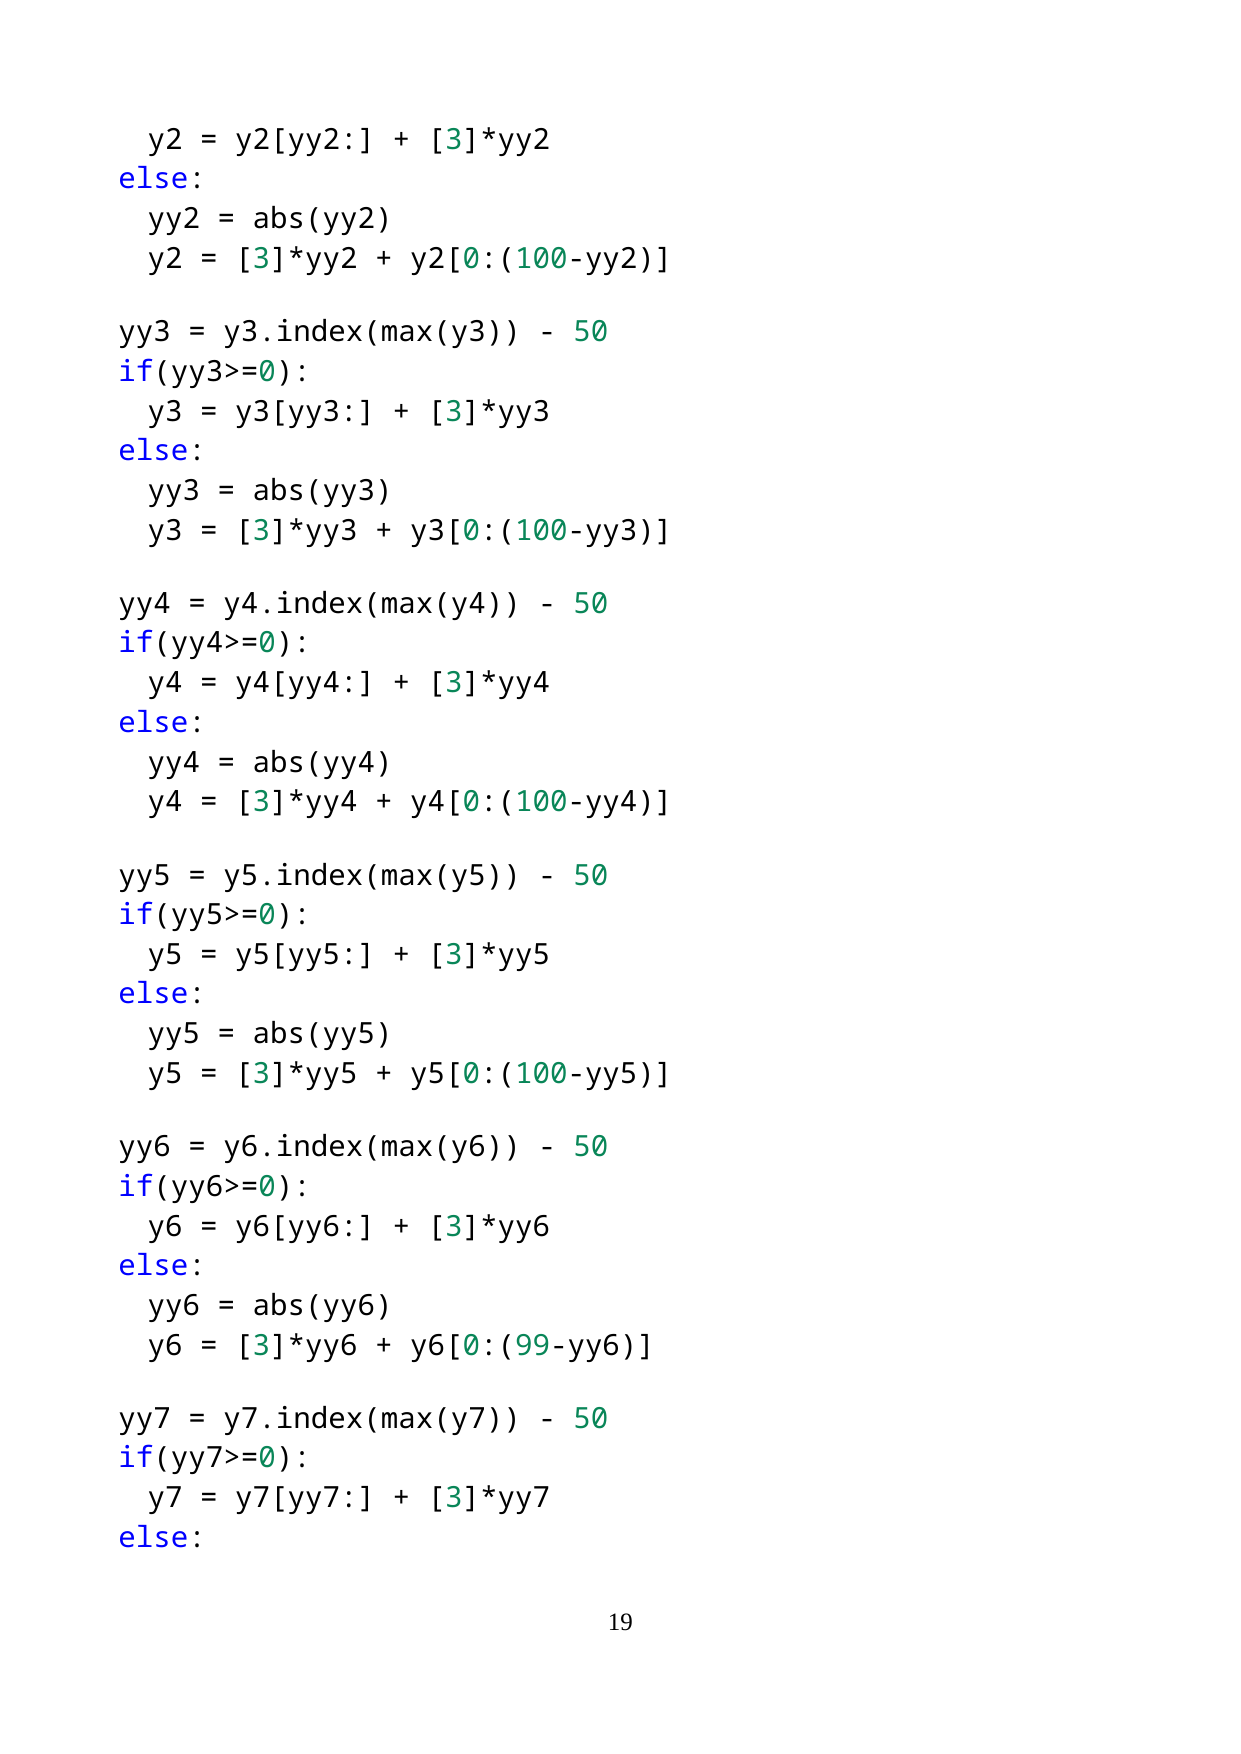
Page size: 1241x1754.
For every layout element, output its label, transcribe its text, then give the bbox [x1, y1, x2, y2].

text yy6 = y6.index(max(y6)) - 50 [118, 1125, 1122, 1165]
text else: [118, 973, 1122, 1012]
text yy3 = abs(yy3) [118, 469, 1122, 509]
text else: [118, 1516, 1122, 1556]
text yy5 = y5.index(max(y5)) - 50 [118, 854, 1122, 893]
text yy4 = y4.index(max(y4)) - 50 [118, 582, 1122, 622]
text y6 = [3]*yy6 + y6[0:(99-yy6)] [118, 1324, 1122, 1363]
text if(yy6>=0): [118, 1165, 1122, 1205]
text yy6 = abs(yy6) [118, 1284, 1122, 1324]
text y5 = y5[yy5:] + [3]*yy5 [118, 933, 1122, 973]
text y4 = y4[yy4:] + [3]*yy4 [118, 661, 1122, 701]
text y7 = y7[yy7:] + [3]*yy7 [118, 1476, 1122, 1516]
text y2 = y2[yy2:] + [3]*yy2 [118, 118, 1122, 158]
text else: [118, 701, 1122, 741]
text yy2 = abs(yy2) [118, 197, 1122, 237]
text else: [118, 429, 1122, 469]
text y3 = y3[yy3:] + [3]*yy3 [118, 390, 1122, 429]
text yy5 = abs(yy5) [118, 1012, 1122, 1052]
text y4 = [3]*yy4 + y4[0:(100-yy4)] [118, 781, 1122, 820]
text yy7 = y7.index(max(y7)) - 50 [118, 1397, 1122, 1437]
text y6 = y6[yy6:] + [3]*yy6 [118, 1205, 1122, 1244]
text yy3 = y3.index(max(y3)) - 50 [118, 310, 1122, 350]
text y3 = [3]*yy3 + y3[0:(100-yy3)] [118, 509, 1122, 548]
text if(yy5>=0): [118, 893, 1122, 933]
text else: [118, 158, 1122, 197]
text yy4 = abs(yy4) [118, 741, 1122, 781]
text y5 = [3]*yy5 + y5[0:(100-yy5)] [118, 1052, 1122, 1092]
text y2 = [3]*yy2 + y2[0:(100-yy2)] [118, 237, 1122, 277]
text if(yy3>=0): [118, 350, 1122, 390]
text if(yy4>=0): [118, 622, 1122, 661]
text else: [118, 1244, 1122, 1284]
text if(yy7>=0): [118, 1437, 1122, 1476]
